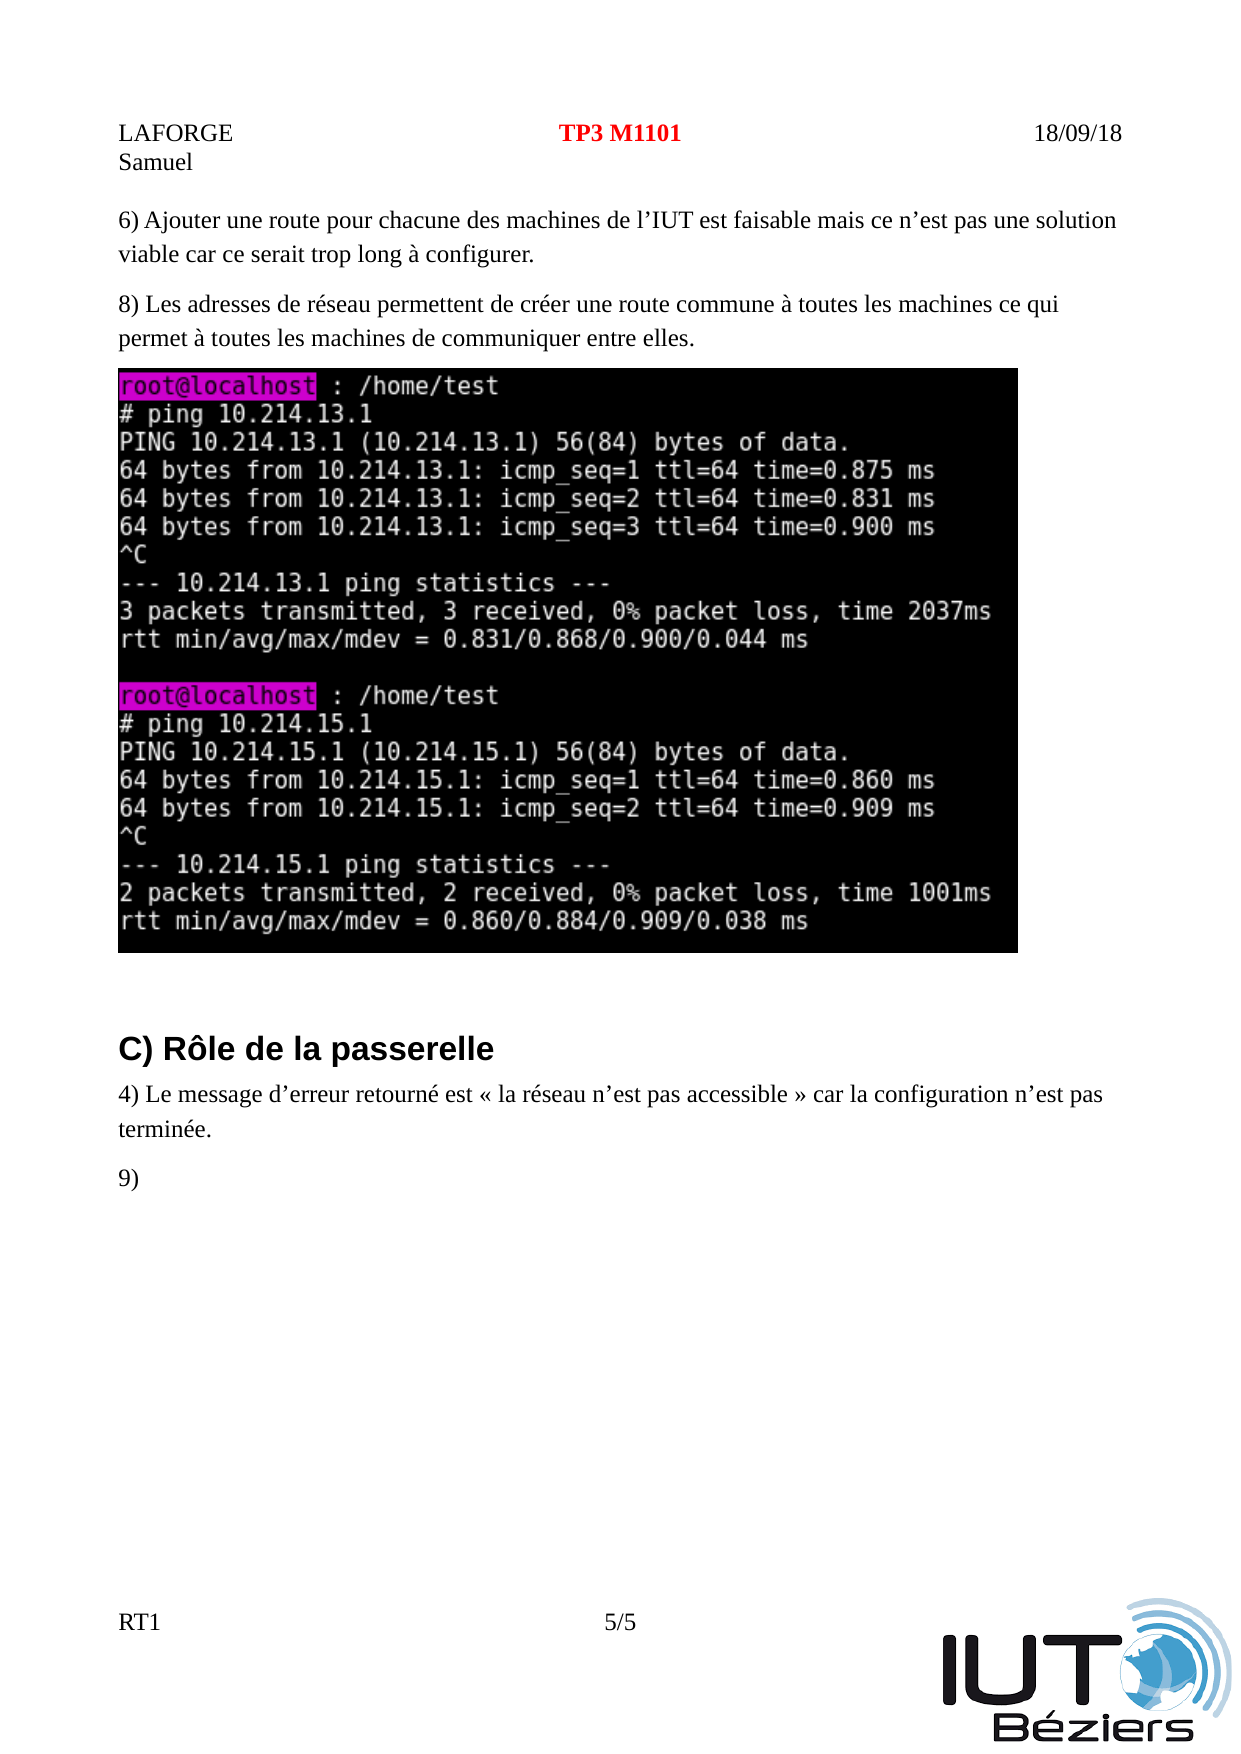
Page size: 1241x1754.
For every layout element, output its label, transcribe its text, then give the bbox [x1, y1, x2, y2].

text 9) [118, 1163, 1122, 1192]
text 6) Ajouter une route pour chacune des machines de l’IUT est faisable mais ce n’est pas une solution viable car ce serait trop long à configurer. [118, 205, 1122, 268]
text 4) Le message d’erreur retourné est « la réseau n’est pas accessible » car la configuration n’est pas terminée. [118, 1079, 1122, 1143]
picture [943, 1597, 1232, 1742]
subtitle C) Rôle de la passerelle [118, 1028, 1122, 1067]
text 8) Les adresses de réseau permettent de créer une route commune à toutes les machines ce qui permet à toutes les machines de communiquer entre elles. [118, 289, 1122, 352]
picture [118, 368, 1018, 953]
